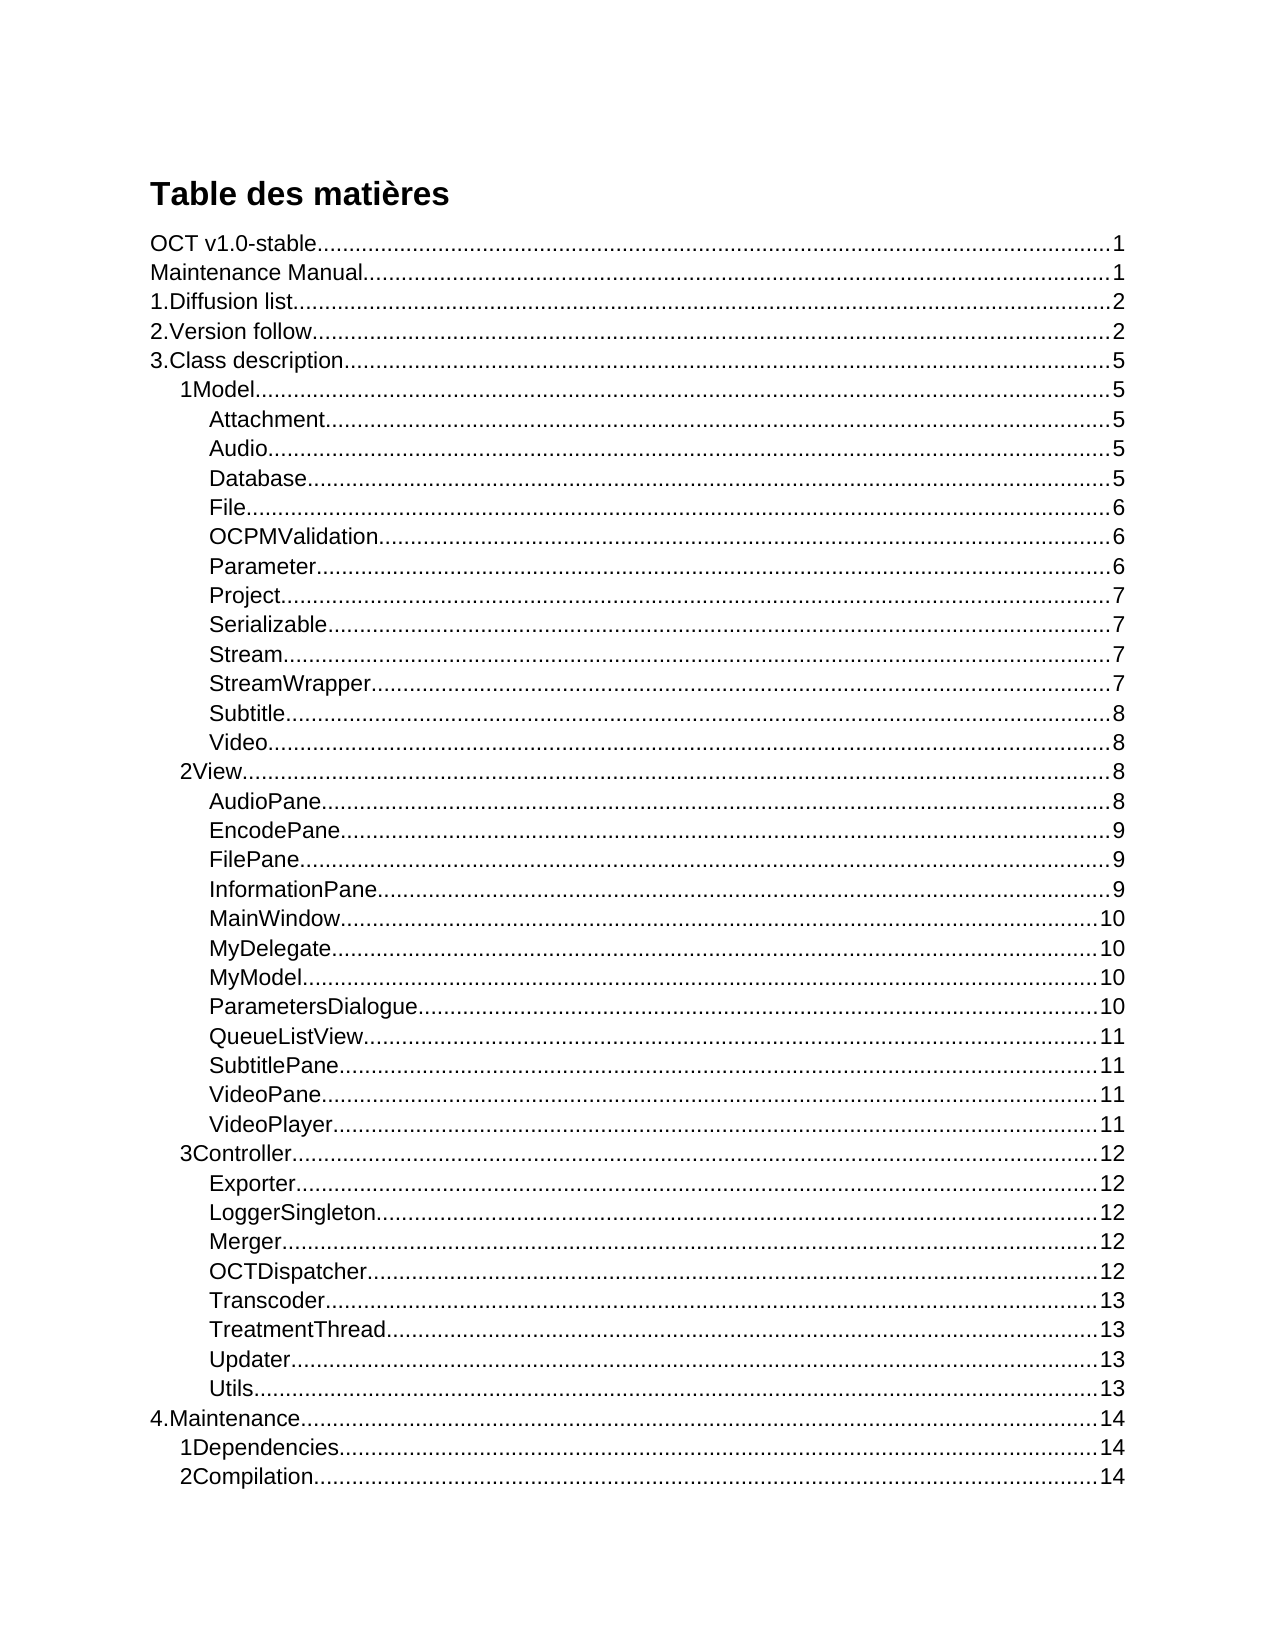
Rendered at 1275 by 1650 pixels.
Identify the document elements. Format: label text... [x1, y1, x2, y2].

text MyModel 10 [209, 965, 1125, 990]
text ParametersDialogue 10 [209, 994, 1125, 1020]
text Audio 5 [209, 436, 1125, 462]
text VideoPane 11 [209, 1082, 1125, 1108]
text LoggerSingleton 12 [209, 1200, 1125, 1225]
text Transcoder 13 [209, 1288, 1125, 1313]
text 4.Maintenance 14 [150, 1405, 1125, 1431]
text 1Model 5 [179, 377, 1125, 403]
text Parameter 6 [209, 553, 1125, 579]
text File 6 [209, 495, 1125, 520]
text AudioPane 8 [209, 788, 1125, 814]
text 3.Class description 5 [150, 348, 1125, 373]
text EncodePane 9 [209, 818, 1125, 843]
text Maintenance Manual 1 [150, 260, 1125, 285]
text 3Controller 12 [179, 1141, 1125, 1167]
text Database 5 [209, 465, 1125, 491]
text FilePane 9 [209, 847, 1125, 873]
text 1Dependencies 14 [179, 1435, 1125, 1460]
text InformationPane 9 [209, 877, 1125, 902]
text OCTDispatcher 12 [209, 1258, 1125, 1284]
text SubtitlePane 11 [209, 1053, 1125, 1078]
text StreamWrapper 7 [209, 671, 1125, 697]
text Serializable 7 [209, 612, 1125, 638]
text Utils 13 [209, 1376, 1125, 1402]
subtitle Table des matières [150, 175, 1125, 212]
text Project 7 [209, 583, 1125, 608]
text Merger 12 [209, 1229, 1125, 1255]
text 2.Version follow 2 [150, 318, 1125, 344]
text VideoPlayer 11 [209, 1112, 1125, 1137]
text 1.Diffusion list 2 [150, 289, 1125, 315]
text Stream 7 [209, 642, 1125, 667]
text Subtitle 8 [209, 700, 1125, 726]
text MyDelegate 10 [209, 935, 1125, 961]
text TreatmentThread 13 [209, 1317, 1125, 1343]
text Video 8 [209, 730, 1125, 755]
text Exporter 12 [209, 1170, 1125, 1196]
text Attachment 5 [209, 407, 1125, 432]
text MainWindow 10 [209, 906, 1125, 932]
text QueueListView 11 [209, 1023, 1125, 1049]
text 2View 8 [179, 759, 1125, 785]
text OCT v1.0-stable 1 [150, 230, 1125, 256]
text OCPMValidation 6 [209, 524, 1125, 550]
text 2Compilation 14 [179, 1464, 1125, 1490]
text Updater 13 [209, 1347, 1125, 1372]
